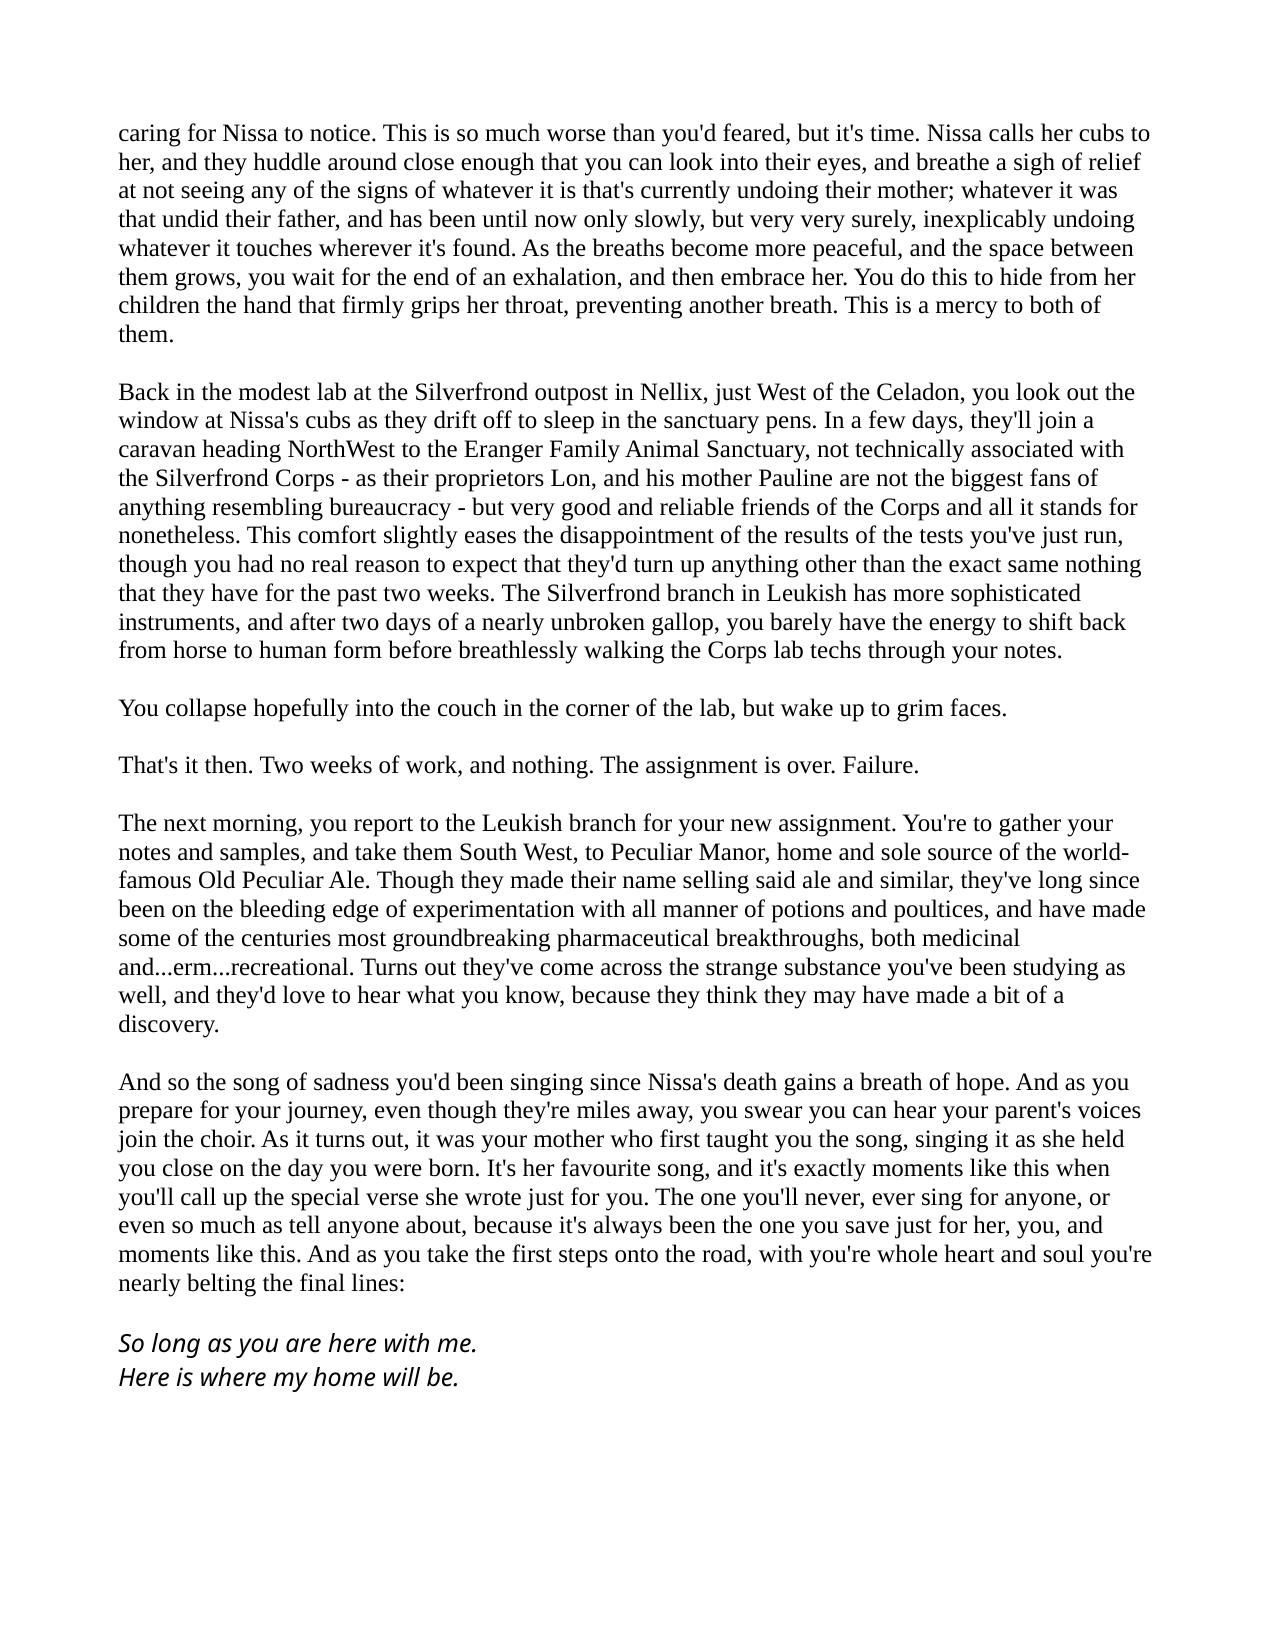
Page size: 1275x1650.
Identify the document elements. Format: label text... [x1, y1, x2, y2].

text You collapse hopefully into the couch in the corner of the lab, but wake up to grim faces. [118, 693, 1157, 722]
text That's it then. Two weeks of work, and nothing. The assignment is over. Failure. [118, 751, 1157, 779]
text Here is where my home will be. [118, 1360, 1157, 1394]
text So long as you are here with me. [118, 1326, 1157, 1360]
text And so the song of sadness you'd been singing since Nissa's death gains a breath of hope. And as you prepare for your journey, even though they're miles away, you swear you can hear your parent's voices join the choir. As it turns out, it was your mother who first taught you the song, singing it as she held you close on the day you were born. It's her favourite song, and it's exactly moments like this when you'll call up the special verse she wrote just for you. The one you'll never, ever sing for anyone, or even so much as tell anyone about, because it's always been the one you save just for her, you, and moments like this. And as you take the first steps onto the road, with you're whole heart and soul you're nearly belting the final lines: [118, 1067, 1157, 1297]
text The next morning, you report to the Leukish branch for your new assignment. You're to gather your notes and samples, and take them South West, to Peculiar Manor, home and sole source of the world-famous Old Peculiar Ale. Though they made their name selling said ale and similar, they've long since been on the bleeding edge of experimentation with all manner of potions and poultices, and have made some of the centuries most groundbreaking pharmaceutical breakthroughs, both medicinal and...erm...recreational. Turns out they've come across the strange substance you've been studying as well, and they'd love to hear what you know, because they think they may have made a bit of a discovery. [118, 808, 1157, 1038]
text caring for Nissa to notice. This is so much worse than you'd feared, but it's time. Nissa calls her cubs to her, and they huddle around close enough that you can look into their eyes, and breathe a sigh of relief at not seeing any of the signs of whatever it is that's currently undoing their mother; whatever it was that undid their father, and has been until now only slowly, but very very surely, inexplicably undoing whatever it touches wherever it's found. As the breaths become more peaceful, and the space between them grows, you wait for the end of an exhalation, and then embrace her. You do this to hide from her children the hand that firmly grips her throat, preventing another breath. This is a mercy to both of them. [118, 118, 1157, 348]
text Back in the modest lab at the Silverfrond outpost in Nellix, just West of the Celadon, you look out the window at Nissa's cubs as they drift off to sleep in the sanctuary pens. In a few days, they'll join a caravan heading NorthWest to the Eranger Family Animal Sanctuary, not technically associated with the Silverfrond Corps - as their proprietors Lon, and his mother Pauline are not the biggest fans of anything resembling bureaucracy - but very good and reliable friends of the Corps and all it stands for nonetheless. This comfort slightly eases the disappointment of the results of the tests you've just run, though you had no real reason to expect that they'd turn up anything other than the exact same nothing that they have for the past two weeks. The Silverfrond branch in Leukish has more sophisticated instruments, and after two days of a nearly unbroken gallop, you barely have the energy to shift back from horse to human form before breathlessly walking the Corps lab techs through your notes. [118, 377, 1157, 664]
